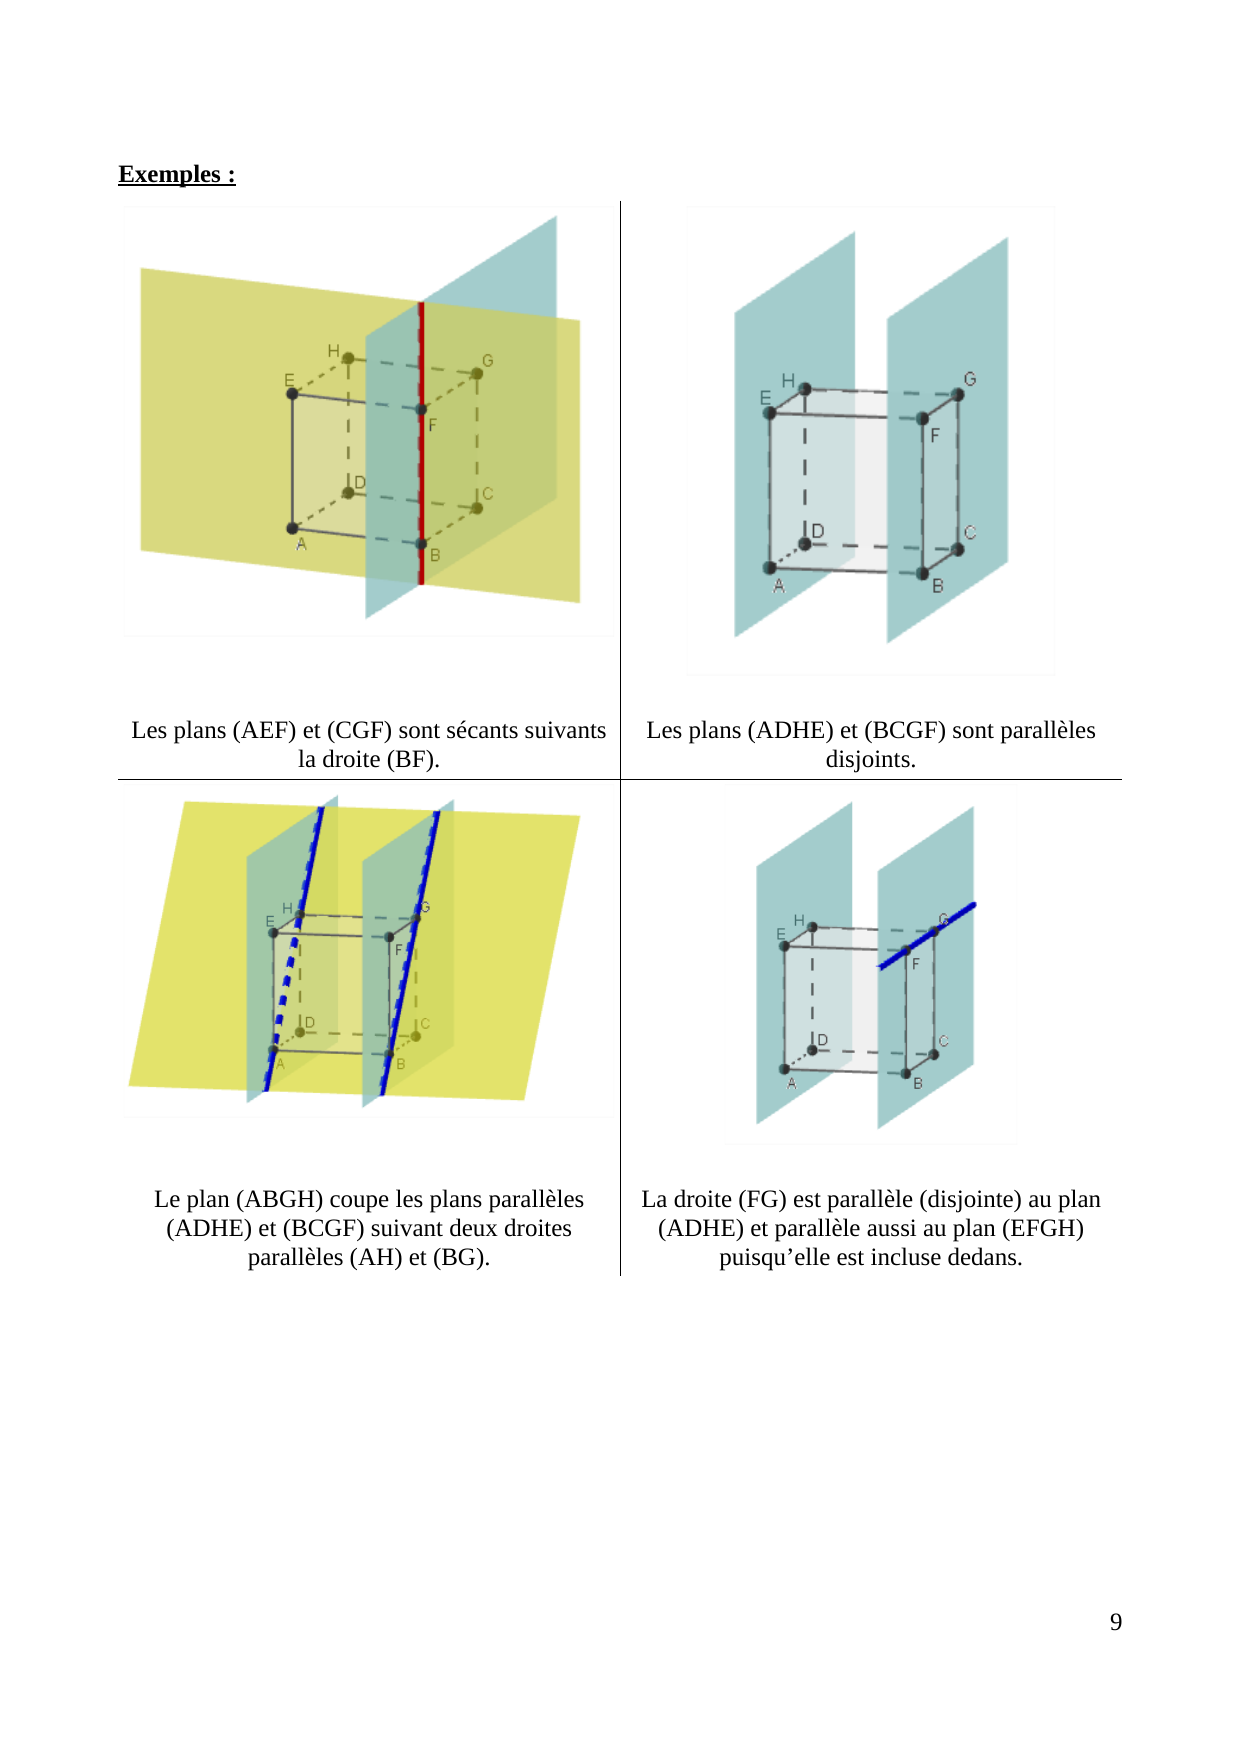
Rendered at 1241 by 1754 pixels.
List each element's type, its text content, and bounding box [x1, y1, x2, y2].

picture [724, 784, 1018, 1145]
picture [123, 784, 615, 1118]
table_cell La droite (FG) est parallèle (disjointe) au plan (ADHE) et parallèle aussi au plan (EFGH) puisqu’elle est incluse dedans. [621, 1179, 1122, 1276]
picture [123, 206, 615, 637]
table_cell Les plans (ADHE) et (BCGF) sont parallèles disjoints. [621, 710, 1122, 778]
table_cell [118, 780, 620, 1179]
table_cell [621, 780, 1122, 1179]
table_cell Les plans (AEF) et (CGF) sont sécants suivants la droite (BF). [118, 710, 620, 778]
table_header [621, 201, 1122, 709]
picture [686, 206, 1056, 676]
table_cell Le plan (ABGH) coupe les plans parallèles (ADHE) et (BCGF) suivant deux droites parallèles (AH) et (BG). [118, 1179, 620, 1276]
table_header [118, 201, 620, 709]
text Exemples : [118, 159, 1122, 188]
